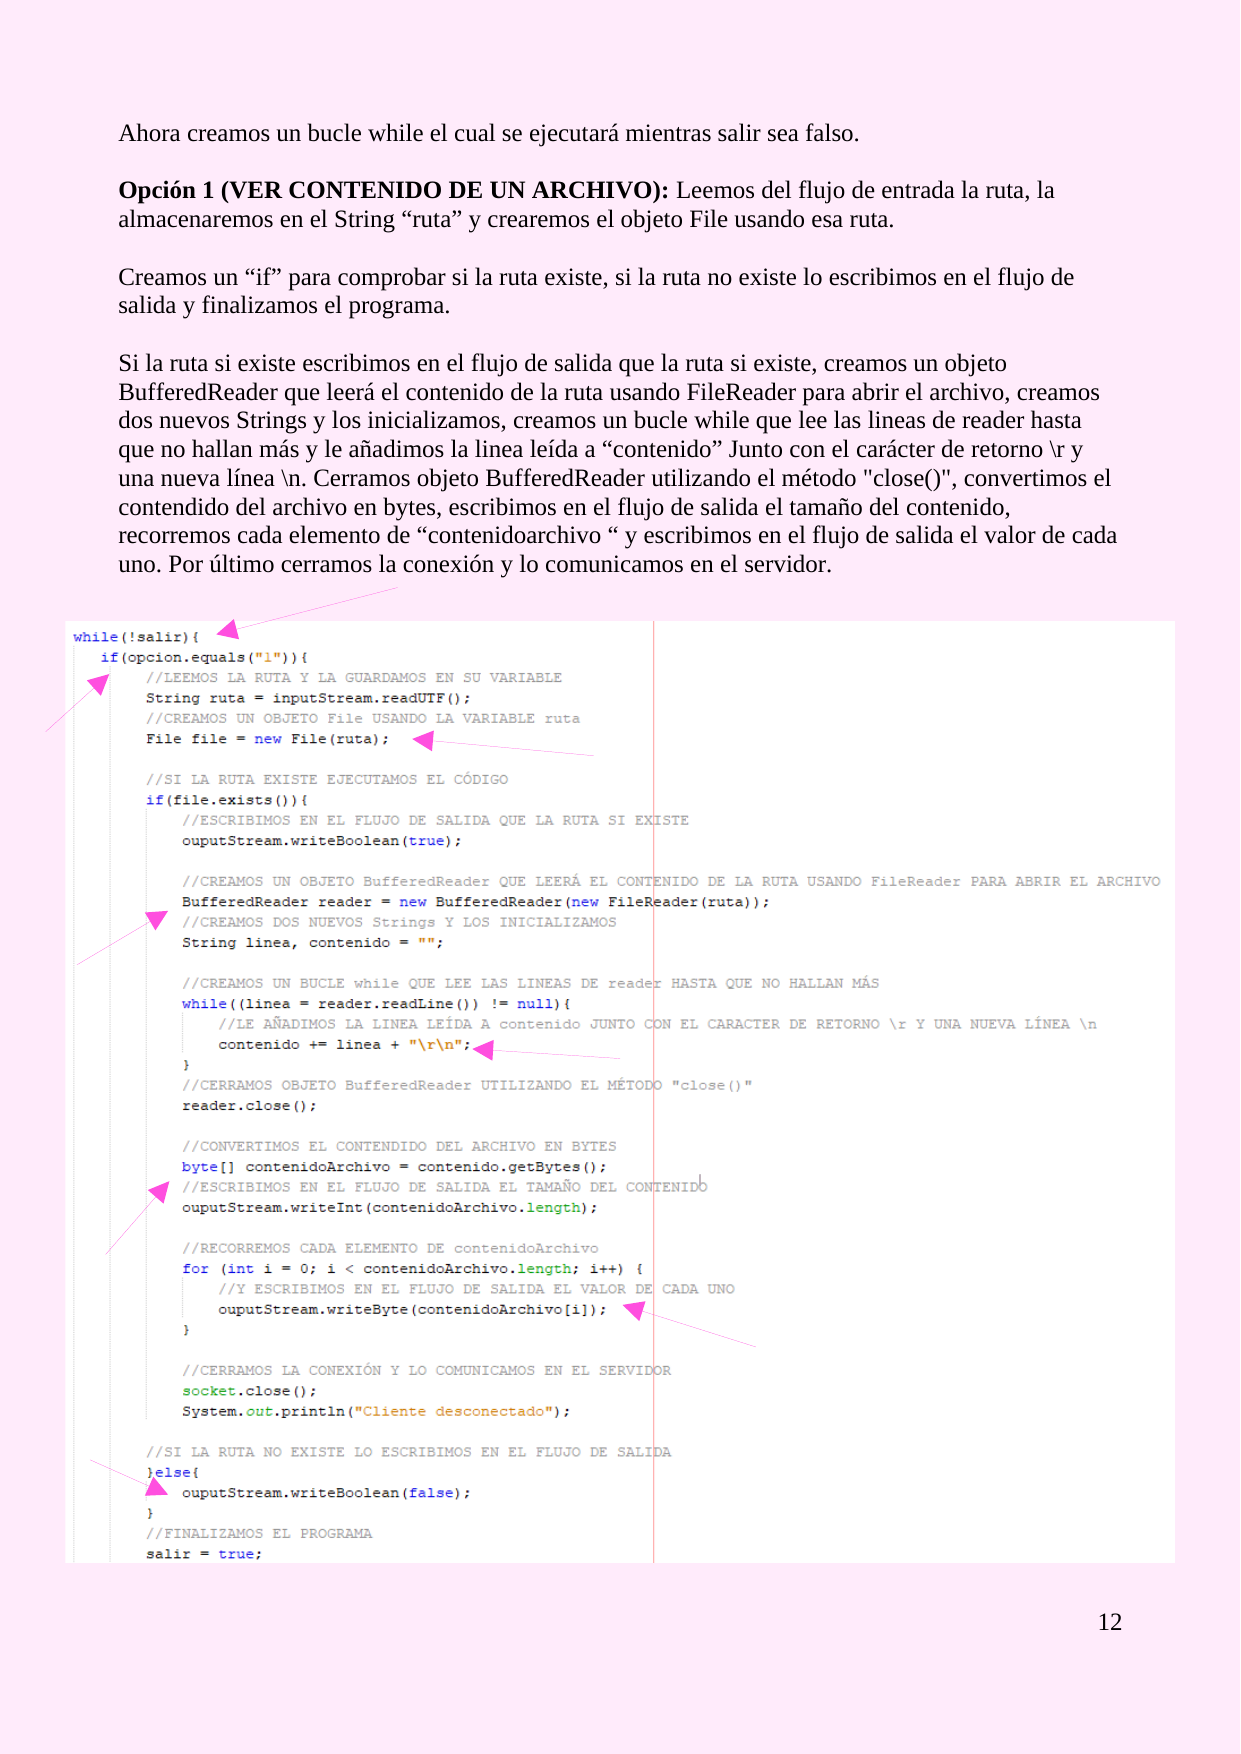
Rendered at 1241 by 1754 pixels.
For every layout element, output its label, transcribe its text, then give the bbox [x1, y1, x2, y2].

text Opción 1 (VER CONTENIDO DE UN ARCHIVO): Leemos del flujo de entrada la ruta, la almacenaremos en el String “ruta” y crearemos el objeto File usando esa ruta. [118, 176, 1122, 233]
text Ahora creamos un bucle while el cual se ejecutará mientras salir sea falso. [118, 118, 1122, 147]
picture [235, 621, 263, 628]
picture [65, 621, 1175, 1563]
text Si la ruta si existe escribimos en el flujo de salida que la ruta si existe, creamos un objeto BufferedReader que leerá el contenido de la ruta usando FileReader para abrir el archivo, creamos dos nuevos Strings y los inicializamos, creamos un bucle while que lee las lineas de reader hasta que no hallan más y le añadimos la linea leída a “contenido” Junto con el carácter de retorno \r y una nueva línea \n. Cerramos objeto BufferedReader utilizando el método "close()", convertimos el contendido del archivo en bytes, escribimos en el flujo de salida el tamaño del contenido, recorremos cada elemento de “contenidoarchivo “ y escribimos en el flujo de salida el valor de cada uno. Por último cerramos la conexión y lo comunicamos en el servidor. [118, 348, 1122, 578]
text Creamos un “if” para comprobar si la ruta existe, si la ruta no existe lo escribimos en el flujo de salida y finalizamos el programa. [118, 262, 1122, 319]
